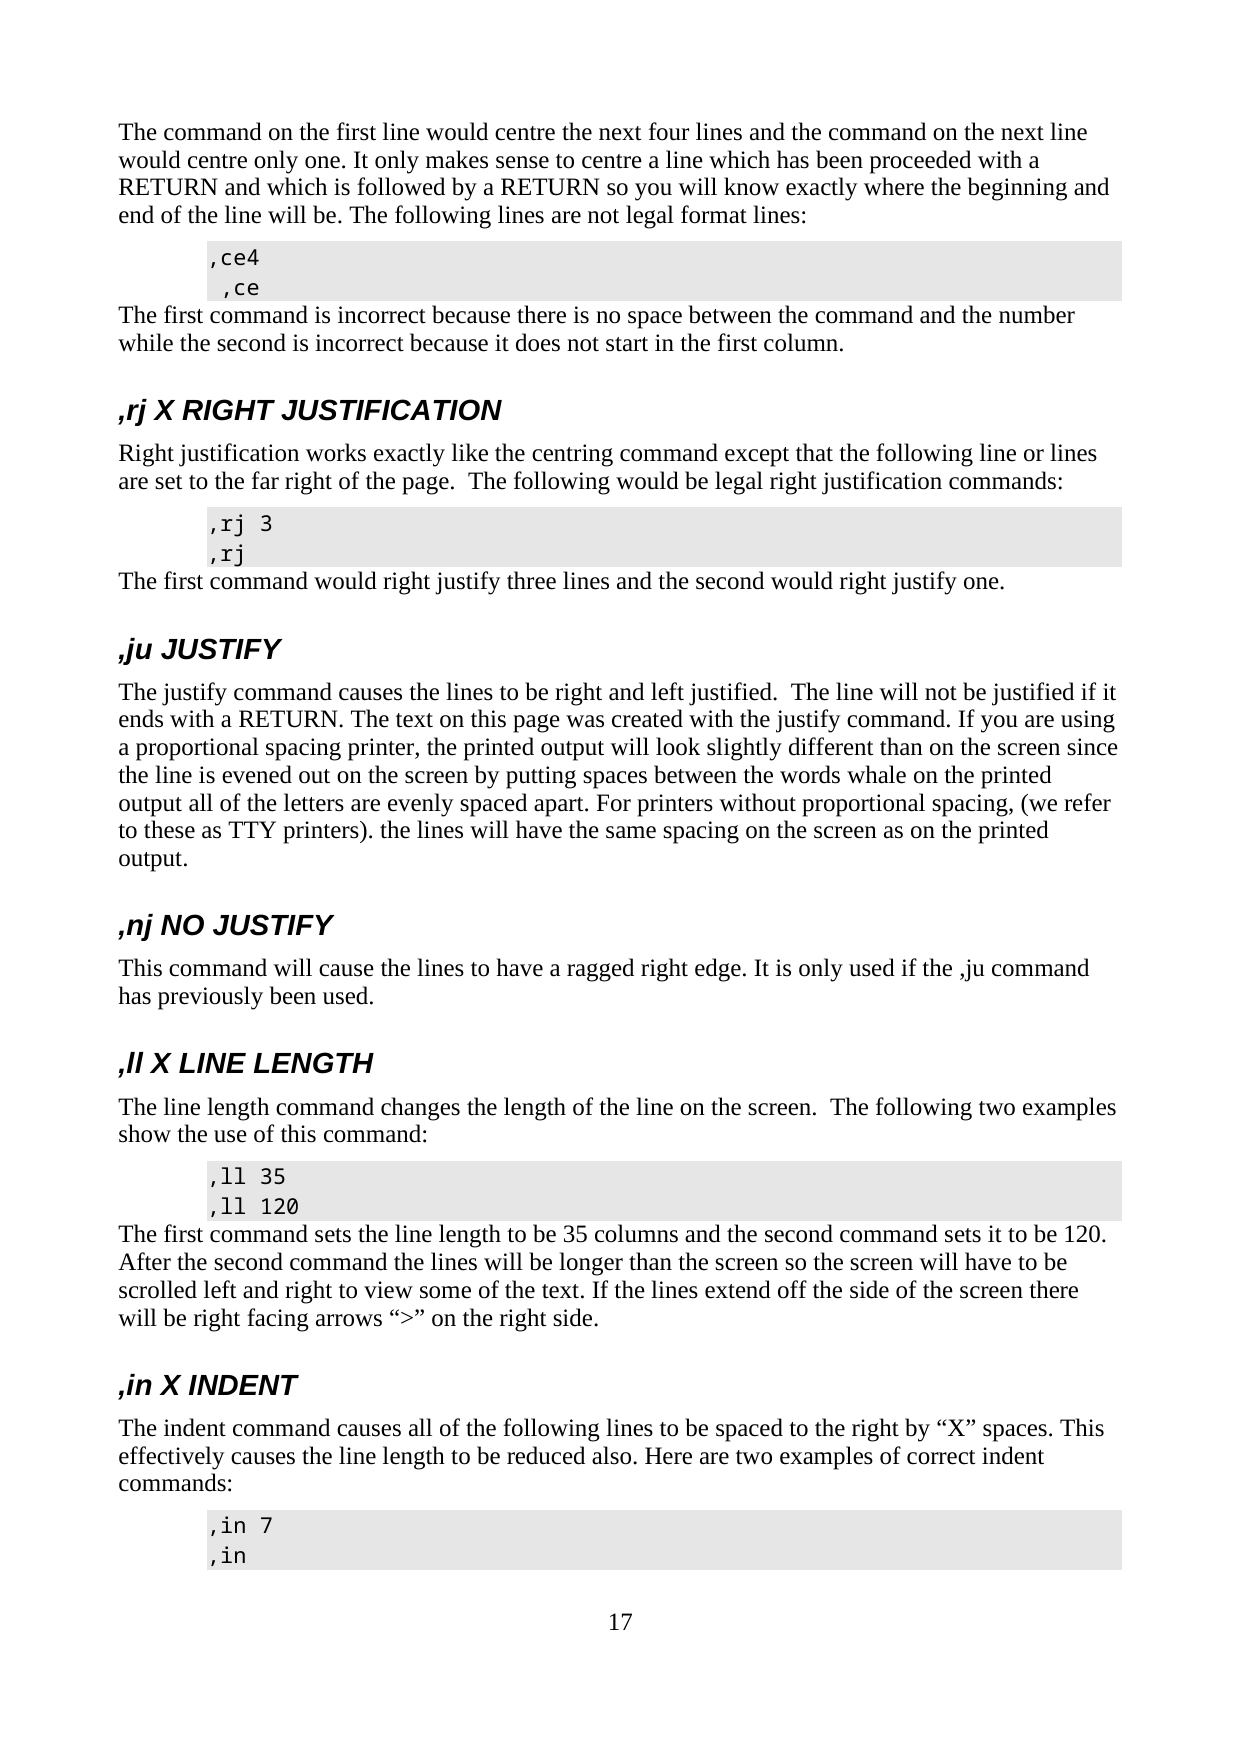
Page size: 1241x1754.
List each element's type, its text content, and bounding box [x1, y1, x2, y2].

text The justify command causes the lines to be right and left justified. The line will not be justified if it ends with a RETURN. The text on this page was created with the justify command. If you are using a proportional spacing printer, the printed output will look slightly different than on the screen since the line is evened out on the screen by putting spaces between the words whale on the printed output all of the letters are evenly spaced apart. For printers without proportional spacing, (we refer to these as TTY printers). the lines will have the same spacing on the screen as on the printed output. [118, 678, 1122, 872]
text ,ce4 [207, 241, 1122, 271]
text The first command is incorrect because there is no space between the command and the number while the second is incorrect because it does not start in the first column. [118, 301, 1122, 357]
text ,rj 3 [207, 507, 1122, 537]
text Right justification works exactly like the centring command except that the following line or lines are set to the far right of the page. The following would be legal right justification commands: [118, 439, 1122, 495]
subtitle ,rj X RIGHT JUSTIFICATION [118, 394, 1122, 427]
text ,in [207, 1540, 1122, 1570]
text The indent command causes all of the following lines to be spaced to the right by “X” spaces. This effectively causes the line length to be reduced also. Here are two examples of correct indent commands: [118, 1414, 1122, 1497]
subtitle ,in X INDENT [118, 1369, 1122, 1402]
subtitle ,ll X LINE LENGTH [118, 1047, 1122, 1080]
text The first command sets the line length to be 35 columns and the second command sets it to be 120. After the second command the lines will be longer than the screen so the screen will have to be scrolled left and right to view some of the text. If the lines extend off the side of the screen there will be right facing arrows “>” on the right side. [118, 1221, 1122, 1331]
text ,ce [207, 271, 1122, 301]
subtitle ,ju JUSTIFY [118, 633, 1122, 665]
text ,rj [207, 537, 1122, 567]
text The line length command changes the length of the line on the screen. The following two examples show the use of this command: [118, 1093, 1122, 1148]
subtitle ,nj NO JUSTIFY [118, 909, 1122, 942]
text The first command would right justify three lines and the second would right justify one. [118, 567, 1122, 595]
text ,ll 35 [207, 1161, 1122, 1191]
text ,ll 120 [207, 1191, 1122, 1221]
text This command will cause the lines to have a ragged right edge. It is only used if the ,ju command has previously been used. [118, 954, 1122, 1010]
text The command on the first line would centre the next four lines and the command on the next line would centre only one. It only makes sense to centre a line which has been proceeded with a RETURN and which is followed by a RETURN so you will know exactly where the beginning and end of the line will be. The following lines are not legal format lines: [118, 118, 1122, 229]
text ,in 7 [207, 1510, 1122, 1540]
